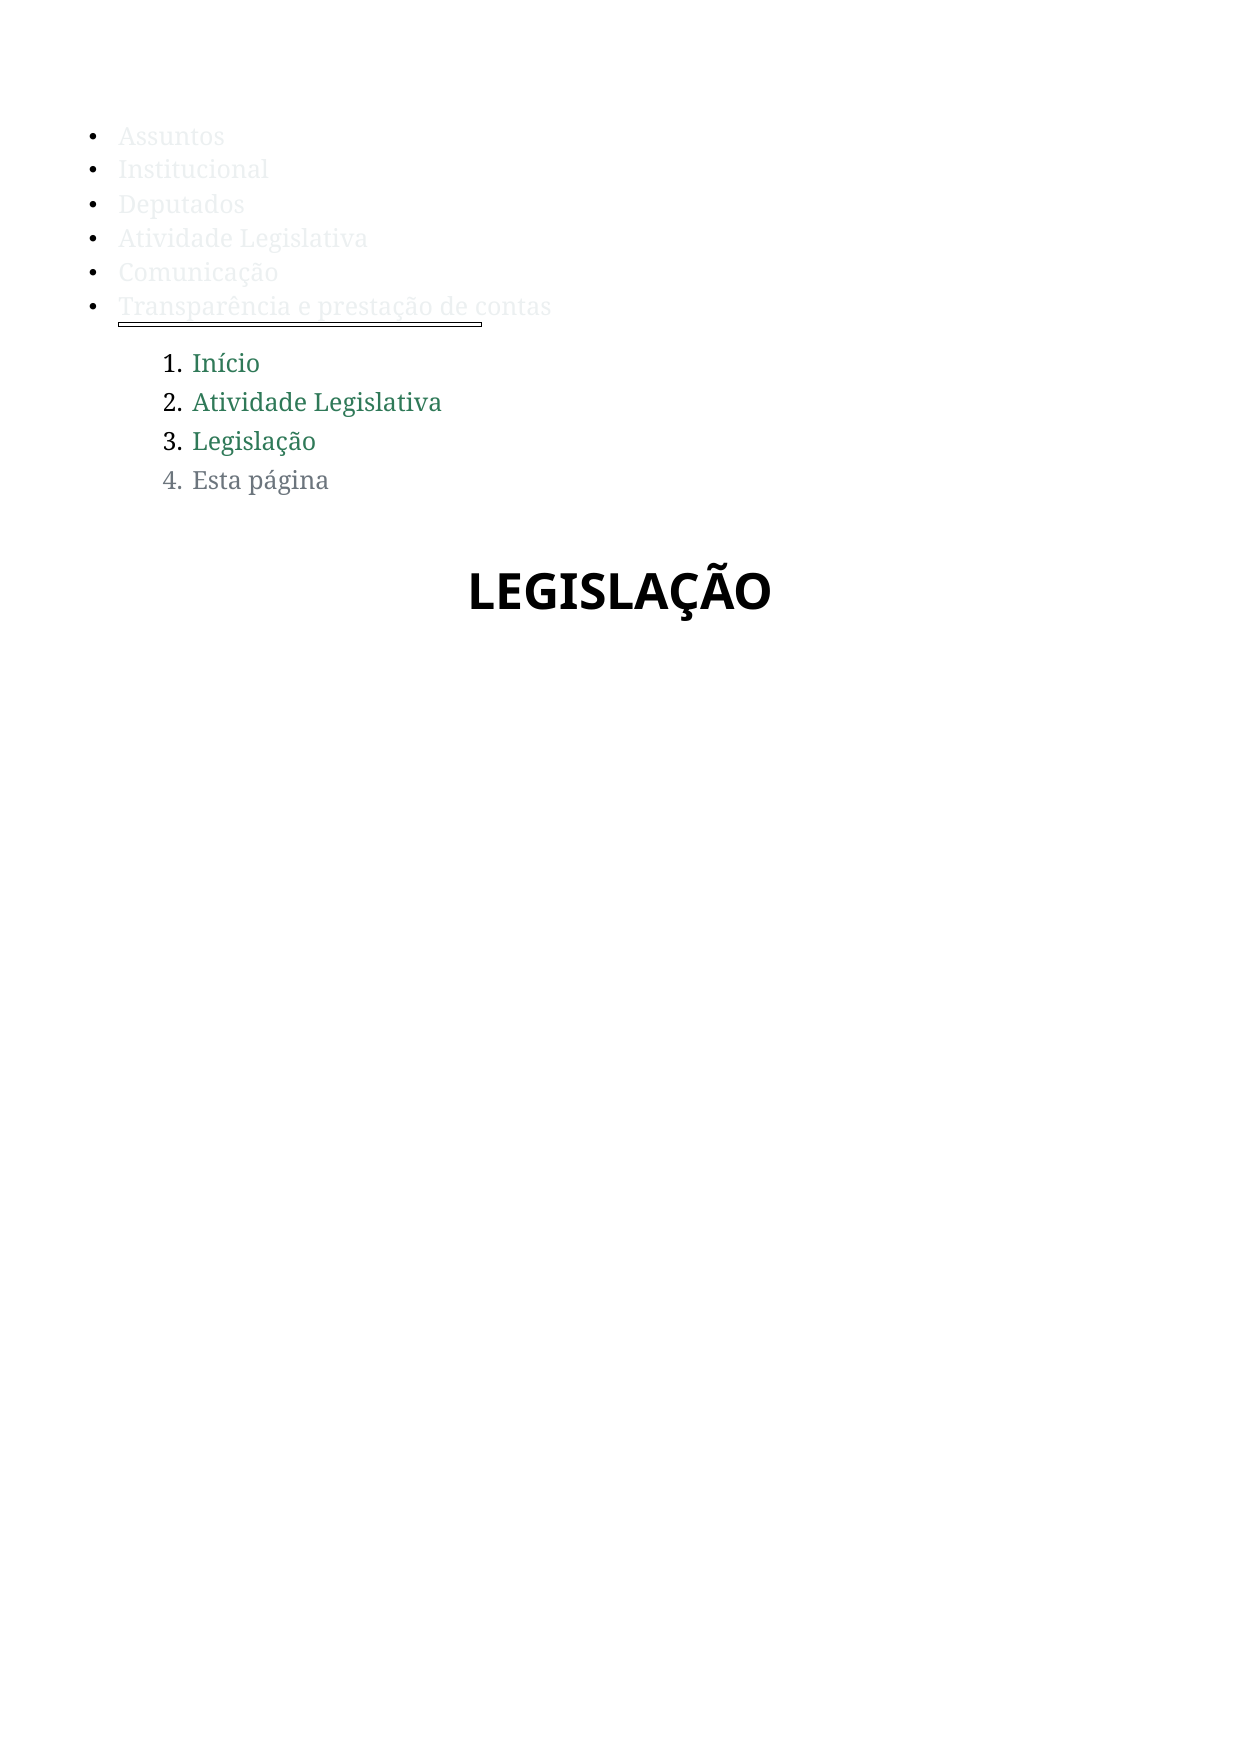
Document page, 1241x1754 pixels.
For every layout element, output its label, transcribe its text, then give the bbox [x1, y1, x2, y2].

list Deputados [118, 186, 1122, 220]
list Comunicação [118, 254, 1122, 288]
list Esta página [162, 463, 1122, 497]
list Assuntos [118, 118, 1122, 152]
list Início [162, 345, 1122, 379]
subtitle Legislação [118, 556, 1122, 624]
list Atividade Legislativa [118, 220, 1122, 254]
list Atividade Legislativa [162, 384, 1122, 419]
list Transparência e prestação de contas [118, 288, 1122, 322]
list Institucional [118, 152, 1122, 186]
list Legislação [162, 424, 1122, 458]
